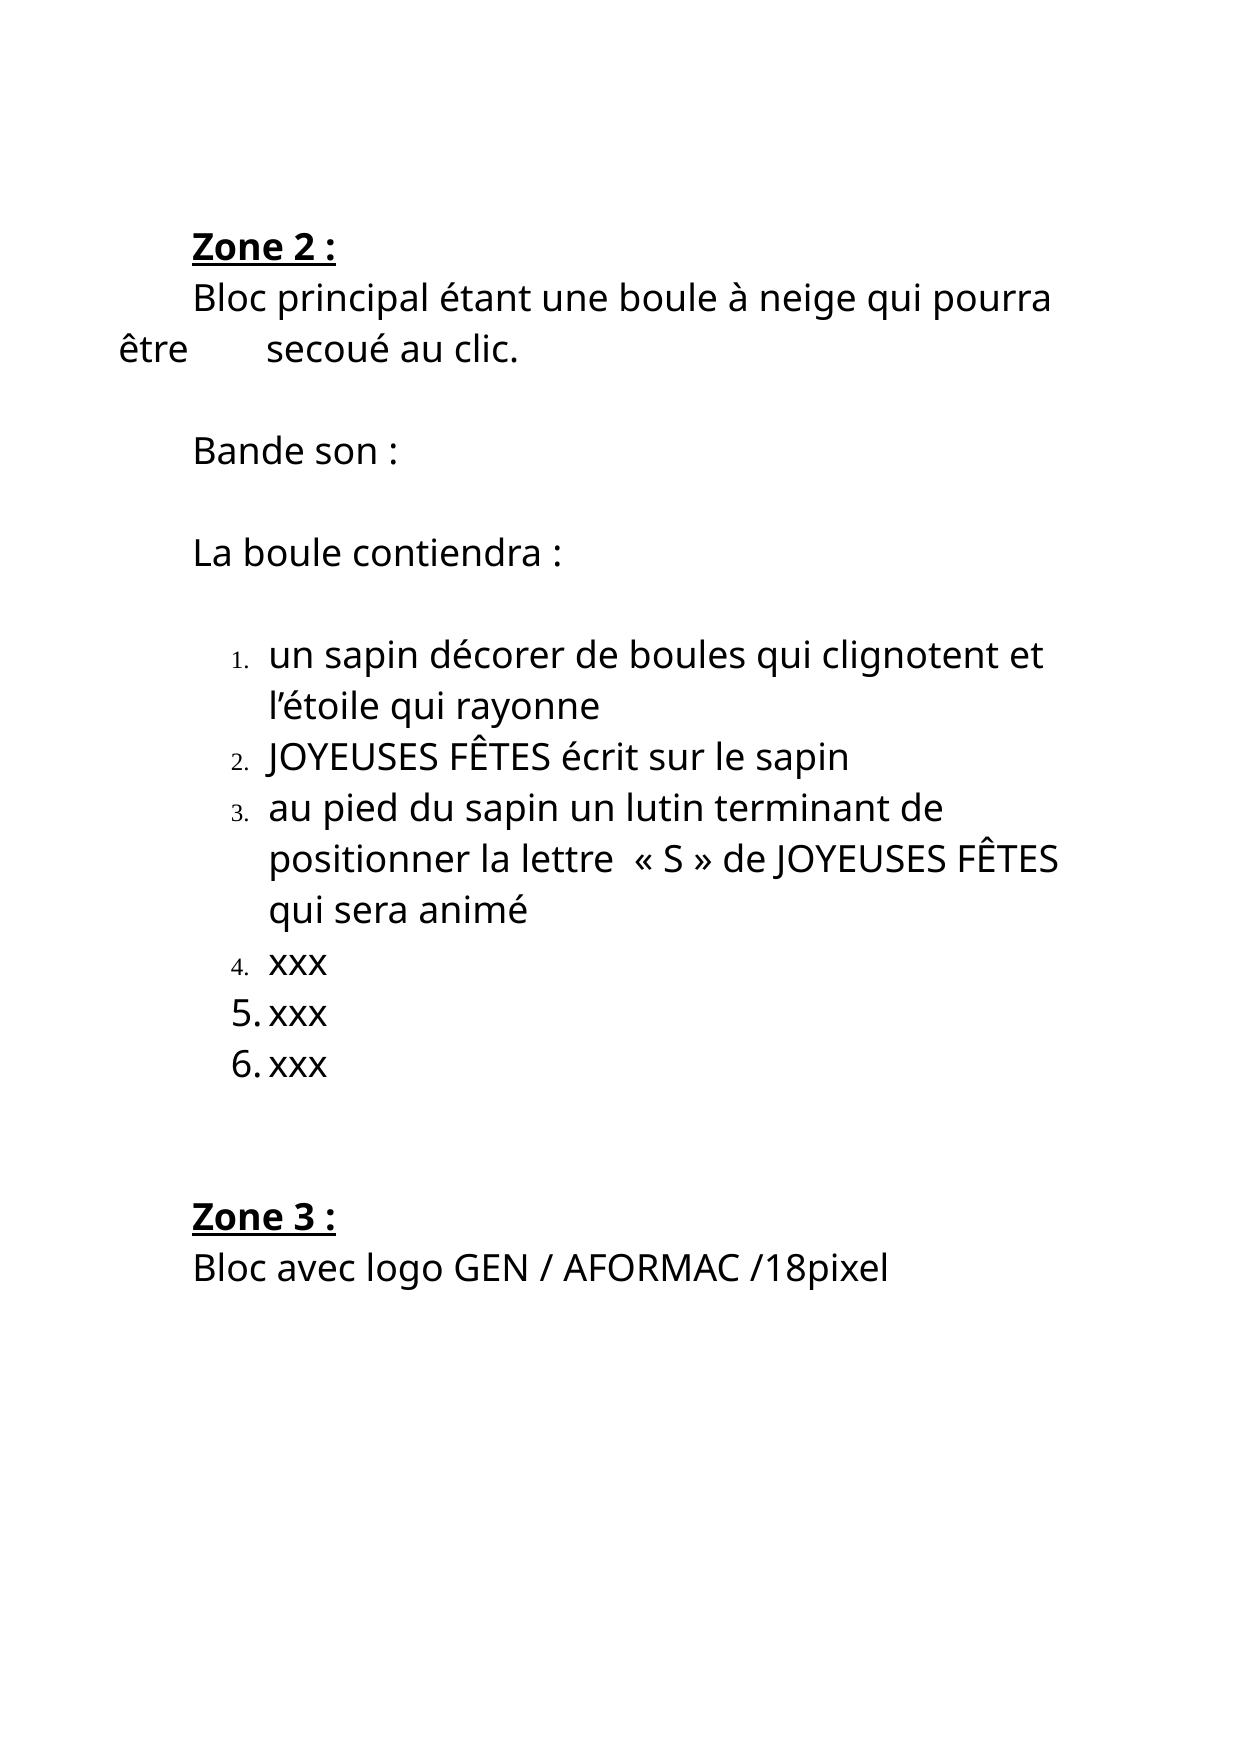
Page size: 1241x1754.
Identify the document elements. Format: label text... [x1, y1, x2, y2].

text La boule contiendra : [118, 526, 1122, 577]
text Bloc avec logo GEN / AFORMAC /18pixel [118, 1241, 1122, 1292]
text Zone 3 : [118, 1190, 1122, 1241]
text Bande son : [118, 424, 1122, 475]
list un sapin décorer de boules qui clignotent et l’étoile qui rayonne [231, 628, 1122, 731]
text Bloc principal étant une boule à neige qui pourra être secoué au clic. [118, 271, 1122, 373]
list xxx [231, 935, 1122, 986]
text Zone 2 : [118, 220, 1122, 271]
list xxx [231, 986, 1122, 1037]
list xxx [231, 1037, 1122, 1088]
list JOYEUSES FÊTES écrit sur le sapin [231, 731, 1122, 782]
list au pied du sapin un lutin terminant de positionner la lettre « S » de JOYEUSES FÊTES qui sera animé [231, 782, 1122, 935]
